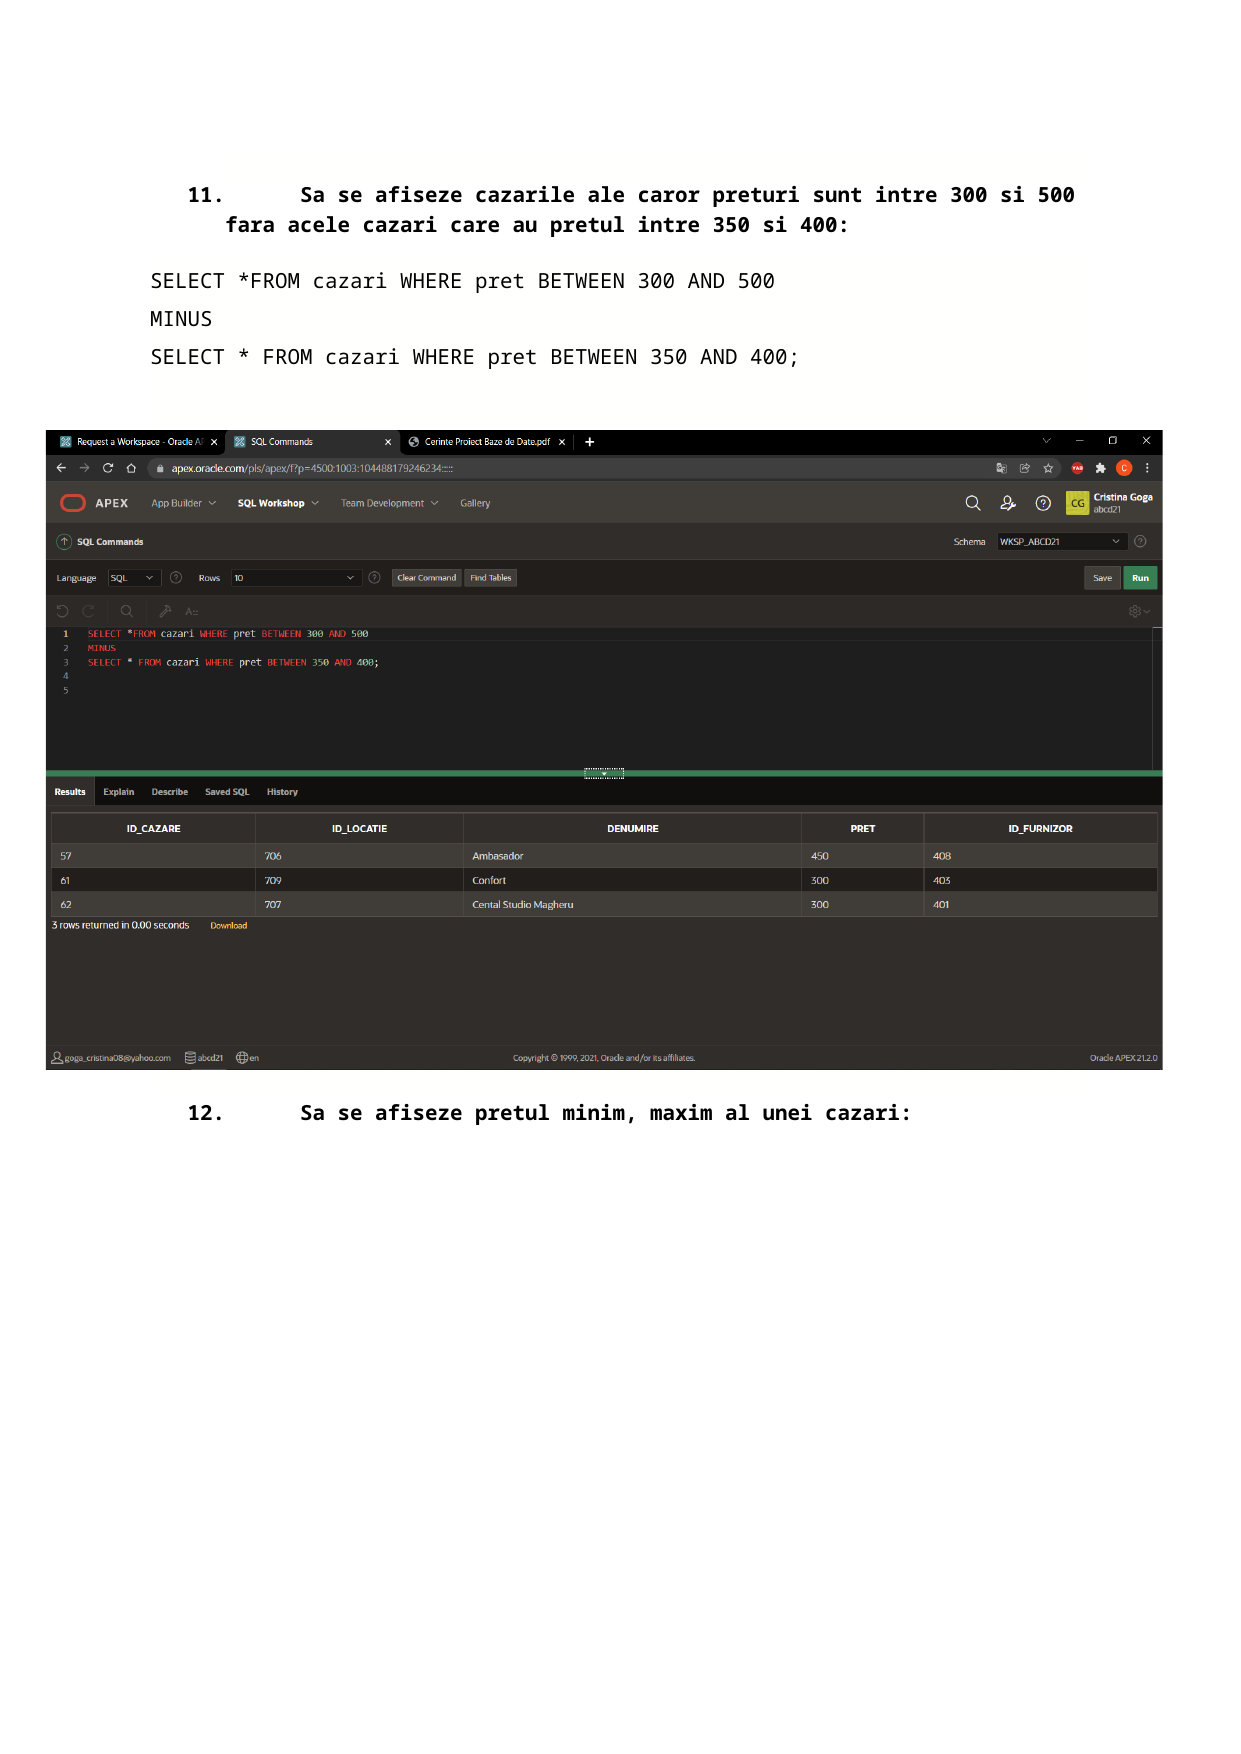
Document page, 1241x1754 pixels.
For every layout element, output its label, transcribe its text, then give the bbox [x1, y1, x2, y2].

text SELECT * FROM cazari WHERE pret BETWEEN 350 AND 400; [150, 333, 1090, 371]
text SELECT *FROM cazari WHERE pret BETWEEN 300 AND 500 [150, 257, 1090, 294]
list Sa se afiseze cazarile ale caror preturi sunt intre 300 si 500 fara acele cazari care au pretul intre 350 si 400: [187, 180, 1090, 238]
text MINUS [150, 294, 1090, 333]
list Sa se afiseze pretul minim, maxim al unei cazari: [187, 1098, 1090, 1126]
